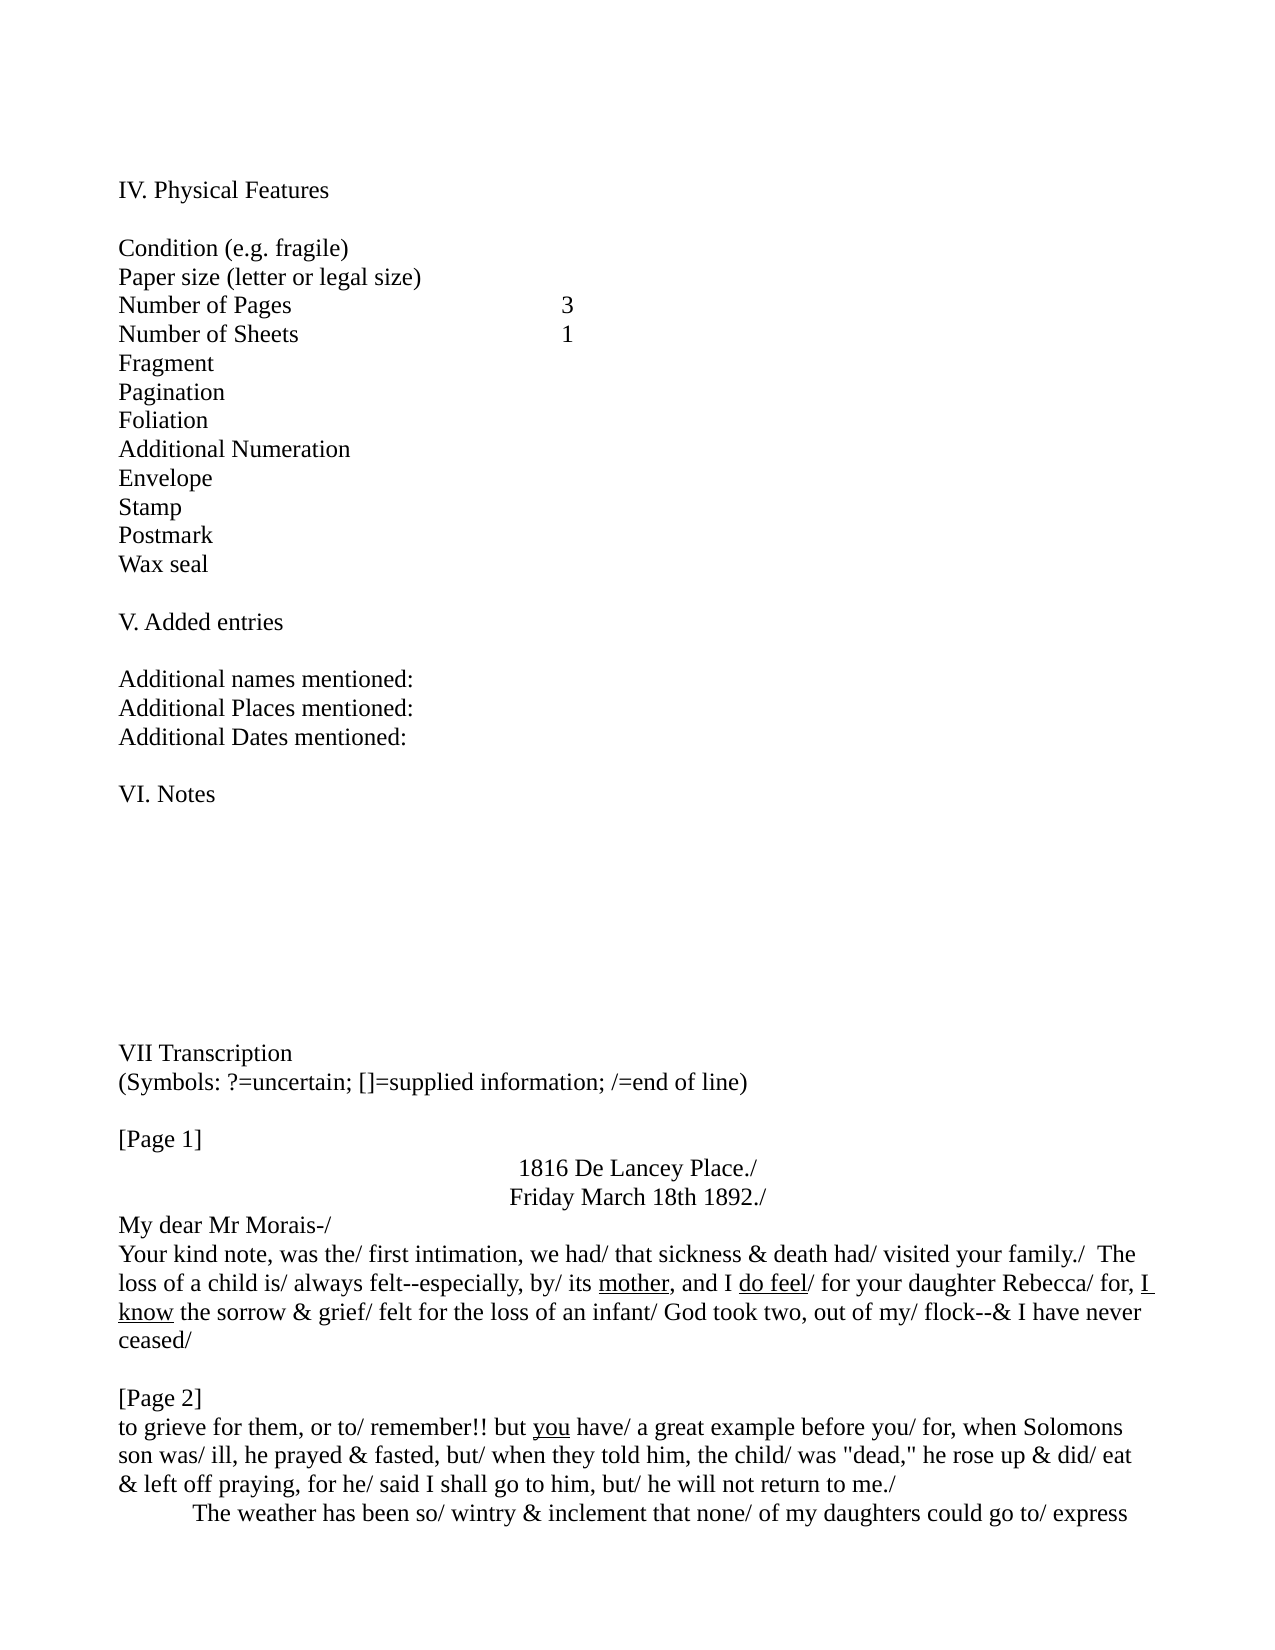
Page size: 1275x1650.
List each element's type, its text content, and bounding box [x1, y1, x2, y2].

text V. Added entries [118, 607, 1157, 636]
text VII Transcription [118, 1038, 1157, 1067]
text Additional Dates mentioned: [118, 722, 1157, 751]
text Envelope [118, 463, 1157, 492]
text Additional names mentioned: [118, 664, 1157, 693]
text to grieve for them, or to/ remember!! but you have/ a great example before you/ for, when Solomons son was/ ill, he prayed & fasted, but/ when they told him, the child/ was "dead," he rose up & did/ eat & left off praying, for he/ said I shall go to him, but/ he will not return to me./ [118, 1412, 1157, 1498]
text Additional Numeration [118, 434, 1157, 463]
text Pagination [118, 377, 1157, 406]
text [Page 1] [118, 1124, 1157, 1153]
text Number of Pages 3 [118, 291, 1157, 319]
text IV. Physical Features [118, 176, 1157, 204]
text (Symbols: ?=uncertain; []=supplied information; /=end of line) [118, 1067, 1157, 1096]
text Condition (e.g. fragile) [118, 233, 1157, 262]
text Number of Sheets 1 [118, 319, 1157, 348]
text 1816 De Lancey Place./ [118, 1153, 1157, 1182]
text Foliation [118, 406, 1157, 434]
text Your kind note, was the/ first intimation, we had/ that sickness & death had/ visited your family./ The loss of a child is/ always felt--especially, by/ its mother, and I do feel/ for your daughter Rebecca/ for, I know the sorrow & grief/ felt for the loss of an infant/ God took two, out of my/ flock--& I have never ceased/ [118, 1239, 1157, 1354]
text The weather has been so/ wintry & inclement that none/ of my daughters could go to/ express [118, 1498, 1157, 1527]
text VI. Notes [118, 779, 1157, 808]
text Stamp [118, 492, 1157, 521]
text Wax seal [118, 549, 1157, 578]
text Paper size (letter or legal size) [118, 262, 1157, 291]
text My dear Mr Morais-/ [118, 1211, 1157, 1239]
text [Page 2] [118, 1383, 1157, 1412]
text Postma rk [118, 521, 1157, 549]
text Friday March 18th 1892./ [118, 1182, 1157, 1211]
text Fragment [118, 348, 1157, 377]
text Additional Places mentioned: [118, 693, 1157, 722]
